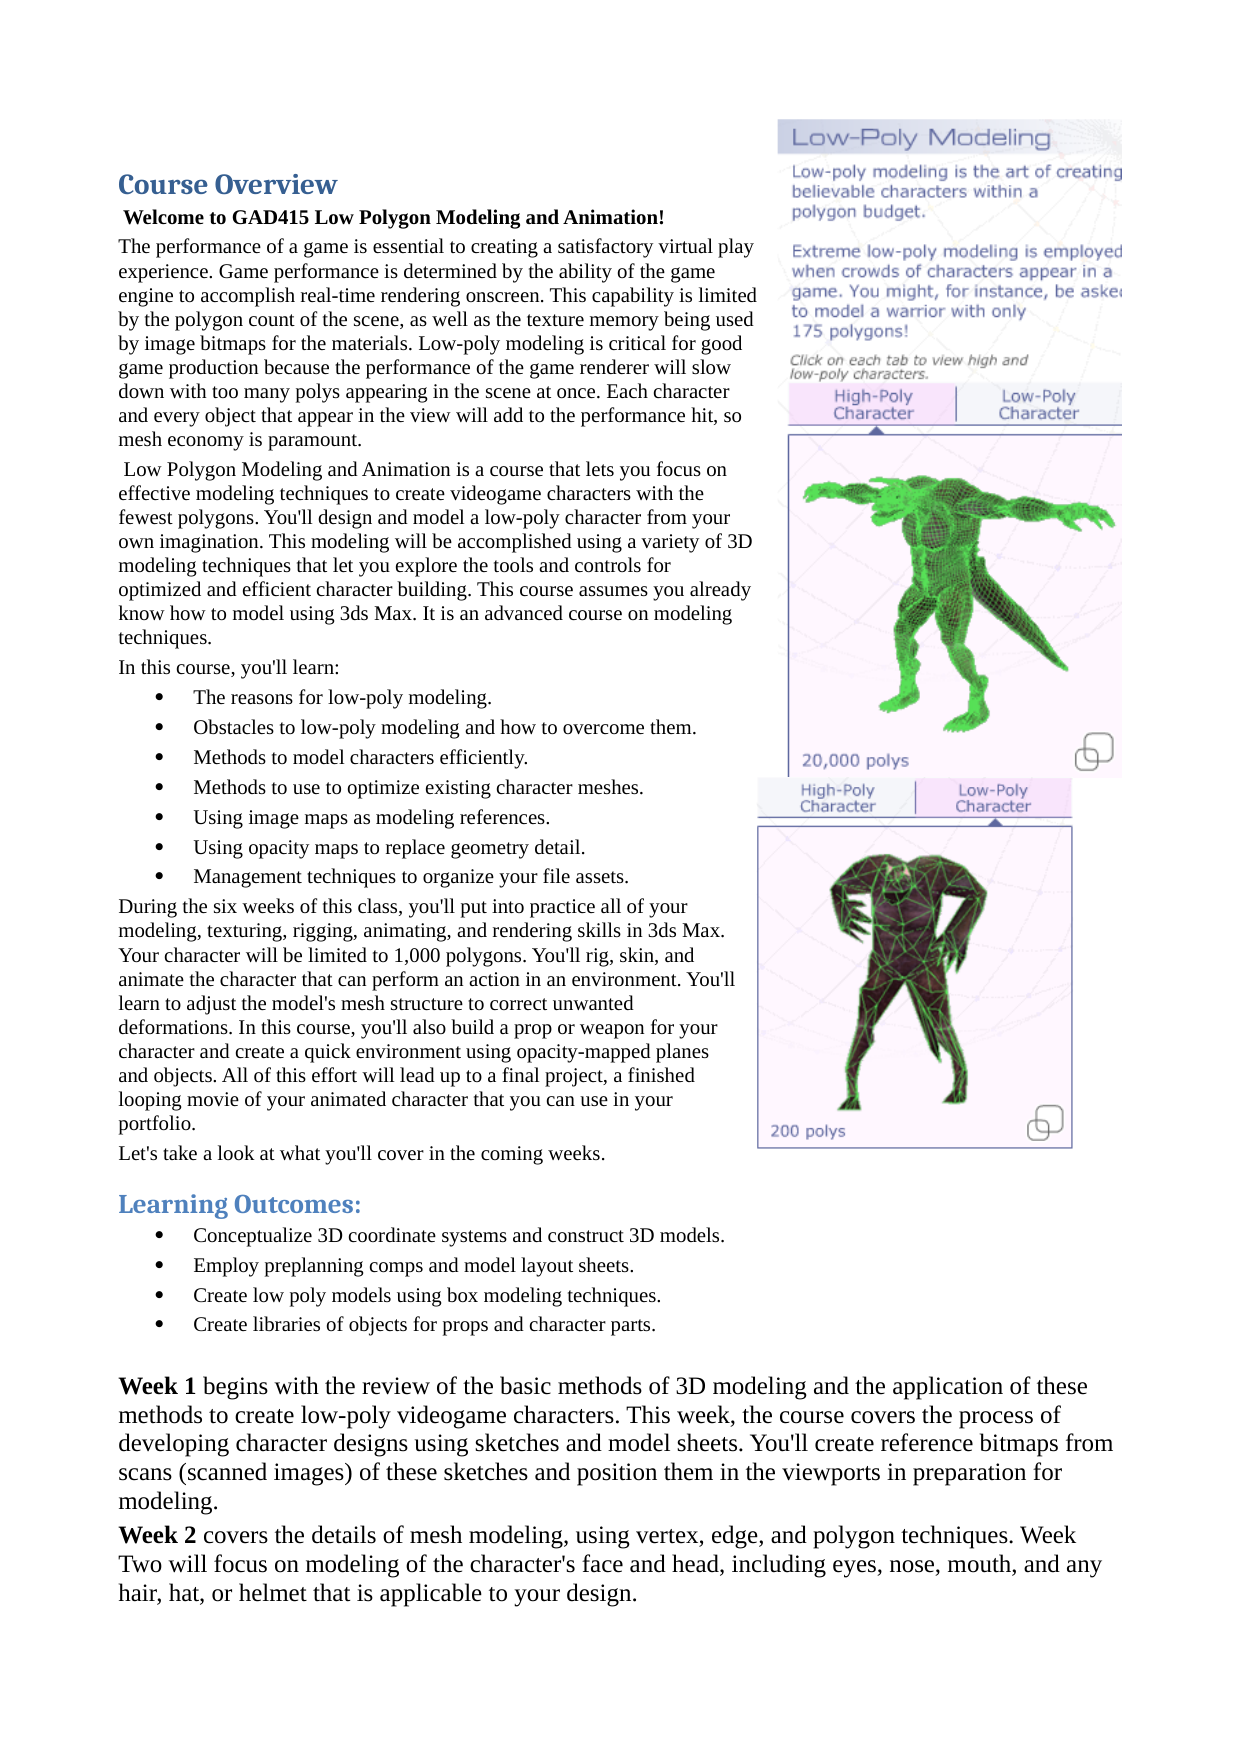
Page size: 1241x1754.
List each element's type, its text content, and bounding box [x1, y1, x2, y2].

list The reasons for low-poly modeling. [156, 685, 777, 709]
text Welcome to GAD415 Low Polygon Modeling and Animation! [118, 204, 777, 229]
text Week 1 begins with the review of the basic methods of 3D modeling and the application of these methods to create low-poly videogame characters. This week, the course covers the process of developing character designs using sketches and model sheets. You'll create reference bitmaps from scans (scanned images) of these sketches and position them in the viewports in preparation for modeling. [118, 1371, 1122, 1515]
text During the six weeks of this class, you'll put into practice all of your modeling, texturing, rigging, animating, and rendering skills in 3ds Max. Your character will be limited to 1,000 polygons. You'll rig, skin, and animate the character that can perform an action in an environment. You'll learn to adjust the model's mesh structure to correct unwanted deformations. In this course, you'll also build a prop or weapon for your character and create a quick environment using opacity-mapped planes and objects. All of this effort will lead up to a final project, a finished looping movie of your animated character that you can use in your portfolio. [118, 894, 756, 1135]
list Create low poly models using box modeling techniques. [156, 1282, 1122, 1307]
list Using image maps as modeling references. [156, 805, 756, 829]
picture [756, 118, 1122, 1150]
list Methods to use to optimize existing character meshes. [156, 775, 777, 799]
list Using opacity maps to replace geometry detail. [156, 834, 756, 859]
list Obstacles to low-poly modeling and how to overcome them. [156, 715, 777, 739]
list Conceptualize 3D coordinate systems and construct 3D models. [156, 1223, 1122, 1247]
list [1074, 805, 1122, 829]
list [1074, 834, 1122, 859]
subtitle Course Overview [118, 168, 777, 202]
list Methods to model characters efficiently. [156, 745, 777, 769]
list Create libraries of objects for props and character parts. [156, 1312, 1122, 1336]
text Low Polygon Modeling and Animation is a course that lets you focus on effective modeling techniques to create videogame characters with the fewest polygons. You'll design and model a low-poly character from your own imagination. This modeling will be accomplished using a variety of 3D modeling techniques that let you explore the tools and controls for optimized and efficient character building. This course assumes you already know how to model using 3ds Max. It is an advanced course on modeling techniques. [118, 457, 777, 649]
text The performance of a game is essential to creating a satisfactory virtual play experience. Game performance is determined by the ability of the game engine to accomplish real-time rendering onscreen. This capability is limited by the polygon count of the scene, as well as the texture memory being used by image bitmaps for the materials. Low-poly modeling is critical for good game production because the performance of the game renderer will slow down with too many polys appearing in the scene at once. Each character and every object that appear in the view will add to the performance hit, so mesh economy is paramount. [118, 234, 777, 451]
list Employ preplanning comps and model layout sheets. [156, 1253, 1122, 1277]
text Week 2 covers the details of mesh modeling, using vertex, edge, and polygon techniques. Week Two will focus on modeling of the character's face and head, including eyes, nose, mouth, and any hair, hat, or helmet that is applicable to your design. [118, 1521, 1122, 1607]
subtitle Learning Outcomes: [118, 1189, 1122, 1220]
text In this course, you'll learn: [118, 655, 777, 679]
list Management techniques to organize your file assets. [156, 864, 756, 888]
text Let's take a look at what you'll cover in the coming weeks. [118, 1141, 1122, 1165]
list [1074, 864, 1122, 888]
